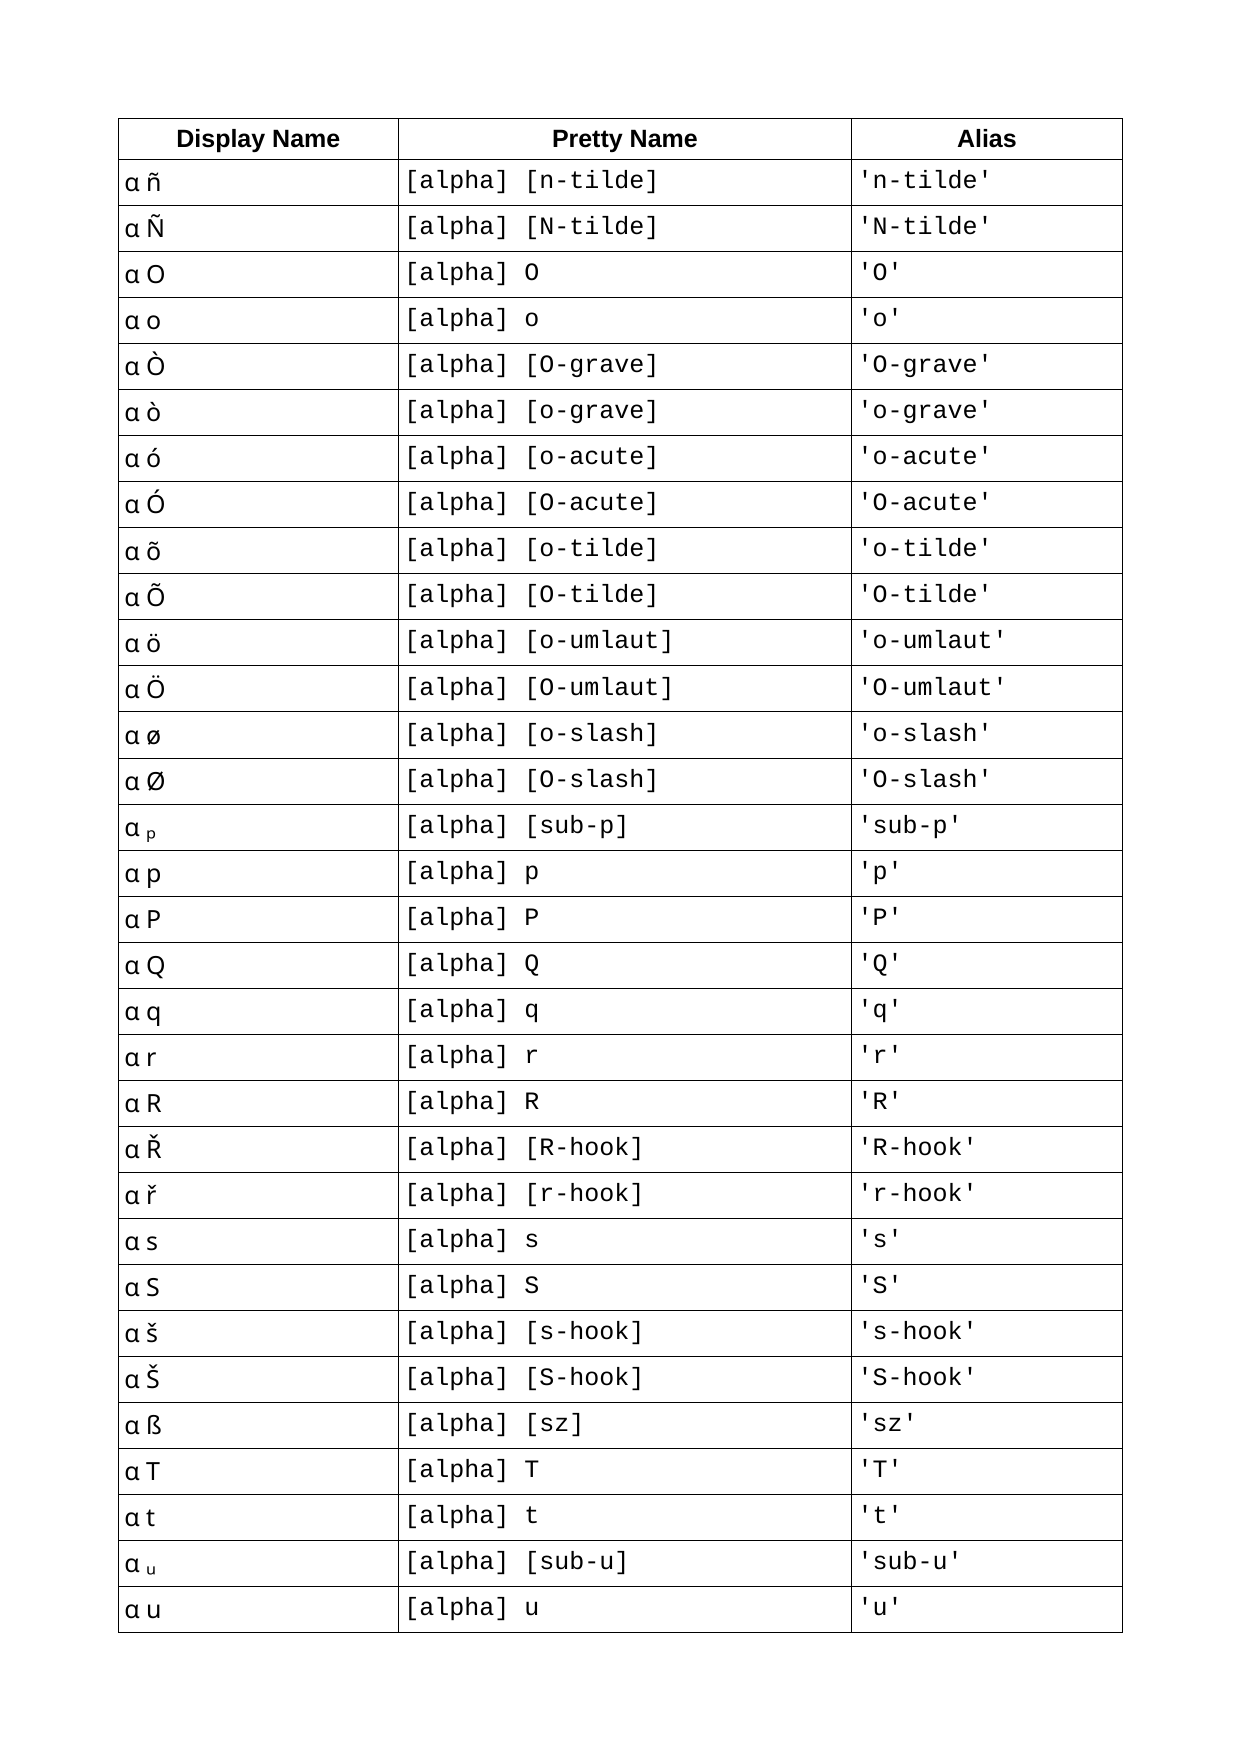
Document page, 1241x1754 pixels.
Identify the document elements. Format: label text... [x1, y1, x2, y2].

table_cell [alpha] O [399, 252, 851, 297]
table_cell 'N-tilde' [852, 206, 1122, 251]
table_cell [alpha] Q [399, 943, 851, 988]
table_header Pretty Name [399, 119, 851, 159]
table_cell [alpha] [R-hook] [399, 1127, 851, 1172]
table_cell α ó [119, 436, 398, 481]
table_cell 'O-acute' [852, 482, 1122, 527]
table_cell 'q' [852, 989, 1122, 1034]
table_cell α Ř [119, 1127, 398, 1172]
table_cell α õ [119, 528, 398, 573]
table_cell 'o-umlaut' [852, 620, 1122, 665]
table_cell [alpha] [O-umlaut] [399, 666, 851, 711]
table_cell [alpha] [O-acute] [399, 482, 851, 527]
table_cell α Š [119, 1357, 398, 1402]
table_cell [alpha] [O-tilde] [399, 574, 851, 619]
table_cell α Ò [119, 344, 398, 389]
table_cell α ö [119, 620, 398, 665]
table_cell α ò [119, 390, 398, 435]
table_cell [alpha] t [399, 1495, 851, 1540]
table_cell [alpha] [o-slash] [399, 712, 851, 757]
table_cell [alpha] [r-hook] [399, 1173, 851, 1218]
table_cell 'O' [852, 252, 1122, 297]
table_cell 'T' [852, 1449, 1122, 1494]
table_header Alias [852, 119, 1122, 159]
table_cell 'sub-u' [852, 1541, 1122, 1586]
table_cell 'R' [852, 1081, 1122, 1126]
table_cell 'sz' [852, 1403, 1122, 1448]
table_cell [alpha] [n-tilde] [399, 160, 851, 205]
table_cell α Ø [119, 759, 398, 803]
table_cell 'S' [852, 1265, 1122, 1310]
table_cell [alpha] [sz] [399, 1403, 851, 1448]
table_cell [alpha] [sub-u] [399, 1541, 851, 1586]
table_cell [alpha] [O-grave] [399, 344, 851, 389]
table_cell α S [119, 1265, 398, 1310]
table_header Display Name [119, 119, 398, 159]
table_cell α t [119, 1495, 398, 1540]
table_cell [alpha] [O-slash] [399, 759, 851, 803]
table_cell α Q [119, 943, 398, 988]
table_cell 'sub-p' [852, 805, 1122, 849]
table_cell 'o' [852, 298, 1122, 343]
table_cell 'Q' [852, 943, 1122, 988]
table_cell 's' [852, 1219, 1122, 1264]
table_cell [alpha] [o-umlaut] [399, 620, 851, 665]
table_cell 'o-tilde' [852, 528, 1122, 573]
table_cell α R [119, 1081, 398, 1126]
table_cell 'S-hook' [852, 1357, 1122, 1402]
table_cell α O [119, 252, 398, 297]
table_cell [alpha] u [399, 1587, 851, 1632]
table_cell α q [119, 989, 398, 1034]
table_cell α s [119, 1219, 398, 1264]
table_cell [alpha] r [399, 1035, 851, 1080]
table_cell [alpha] q [399, 989, 851, 1034]
table_cell [alpha] [N-tilde] [399, 206, 851, 251]
table_cell [alpha] P [399, 897, 851, 942]
table_cell [alpha] R [399, 1081, 851, 1126]
table_cell α ₚ [119, 805, 398, 849]
table_cell α r [119, 1035, 398, 1080]
table_cell α o [119, 298, 398, 343]
table_cell α ᵤ [119, 1541, 398, 1586]
table_cell 't' [852, 1495, 1122, 1540]
table_cell 'O-tilde' [852, 574, 1122, 619]
table_cell α p [119, 851, 398, 896]
table_cell [alpha] [o-acute] [399, 436, 851, 481]
table_cell [alpha] [o-grave] [399, 390, 851, 435]
table_cell α ř [119, 1173, 398, 1218]
table_cell [alpha] S [399, 1265, 851, 1310]
table_cell 'p' [852, 851, 1122, 896]
table_cell 'n-tilde' [852, 160, 1122, 205]
table_cell α P [119, 897, 398, 942]
table_cell 'o-slash' [852, 712, 1122, 757]
table_cell 'O-grave' [852, 344, 1122, 389]
table_cell [alpha] o [399, 298, 851, 343]
table_cell [alpha] p [399, 851, 851, 896]
table_cell α ñ [119, 160, 398, 205]
table_cell [alpha] [S-hook] [399, 1357, 851, 1402]
table_cell α Õ [119, 574, 398, 619]
table_cell 'P' [852, 897, 1122, 942]
table_cell α T [119, 1449, 398, 1494]
table_cell α š [119, 1311, 398, 1356]
table_cell α ø [119, 712, 398, 757]
table_cell [alpha] T [399, 1449, 851, 1494]
table_cell [alpha] [sub-p] [399, 805, 851, 849]
table_cell 'O-umlaut' [852, 666, 1122, 711]
table_cell 'o-acute' [852, 436, 1122, 481]
table_cell α Ñ [119, 206, 398, 251]
table_cell α Ö [119, 666, 398, 711]
table_cell 's-hook' [852, 1311, 1122, 1356]
table_cell [alpha] [s-hook] [399, 1311, 851, 1356]
table_cell 'R-hook' [852, 1127, 1122, 1172]
table_cell 'r-hook' [852, 1173, 1122, 1218]
table_cell 'r' [852, 1035, 1122, 1080]
table_cell α Ó [119, 482, 398, 527]
table_cell [alpha] s [399, 1219, 851, 1264]
table_cell α u [119, 1587, 398, 1632]
table_cell 'u' [852, 1587, 1122, 1632]
table_cell 'o-grave' [852, 390, 1122, 435]
table_cell 'O-slash' [852, 759, 1122, 803]
table_cell [alpha] [o-tilde] [399, 528, 851, 573]
table_cell α ß [119, 1403, 398, 1448]
